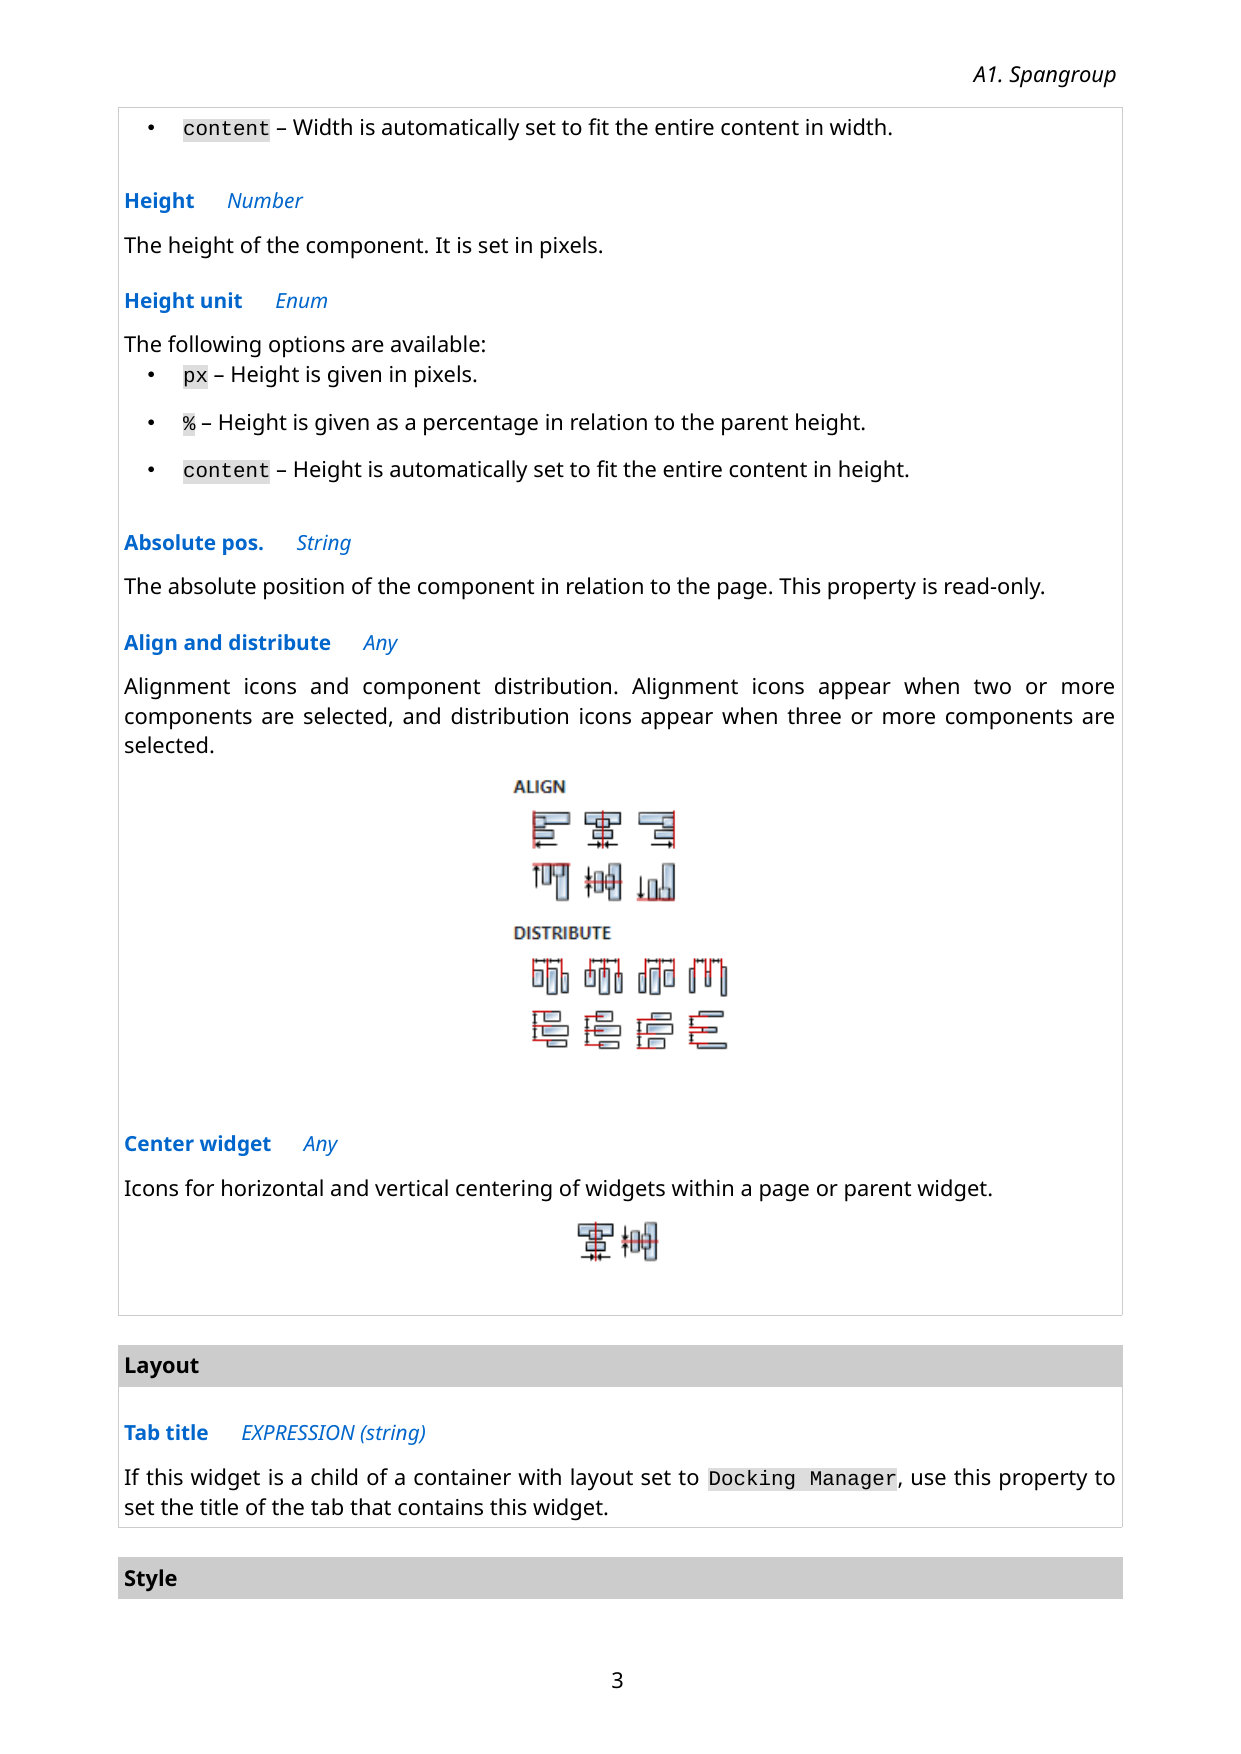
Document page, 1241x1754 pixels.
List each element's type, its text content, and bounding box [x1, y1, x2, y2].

table_cell Geometry properties Any Left Number X position of the component in relation to the page or parent widget. It is set in pixels. Hint: when setting the value of this property (as well as the Top, Width and Height properties), simple mathematical expressions can be used. When we enter an expression and press enter, the expression will be evaluated and the result set as the value of this property. It is allowed to use +, -, * and / operators in expressions. Brackets can also be used. Examples of such mathematical expressions: 18 + 36, 50 + 32 * 6, (100 - 32) / 2. Left unit Enum The following options are available: px – Left is default in pixels. % – Left is set as a percentage in relation to the parent width. Top Number Y position of the component in relation to the page or parent widget. It is set in pixels. Top unit Enum The following options are available: px – Top is set in pixels. % – The top is set as a percentage in relation to the parent height. Width Number The width of the component. It is set in pixels. Width unit Enum The following options are available: px – Width is given in pixels. % – Width is given as a percentage in relation to the parent width. content – Width is automatically set to fit the entire content in width. Height Number The height of the component. It is set in pixels. Height unit Enum The following options are available: px – Height is given in pixels. % – Height is given as a percentage in relation to the parent height. content – Height is automatically set to fit the entire content in height. Absolute pos. String The absolute position of the component in relation to the page. This property is read-only. Align and distribute Any Alignment icons and component distribution. Alignment icons appear when two or more components are selected, and distribution icons appear when three or more components are selected. Center widget Any Icons for horizontal and vertical centering of widgets within a page or parent widget. [119, 108, 1122, 1267]
picture [490, 772, 750, 1062]
table_cell Tab title EXPRESSION (string) If this widget is a child of a container with layout set to Docking Manager, use this property to set the title of the tab that contains this widget. [119, 1387, 1122, 1527]
table_header Layout [119, 1346, 1122, 1386]
picture [572, 1214, 668, 1268]
table_header Style [119, 1558, 1122, 1598]
table_cell Geometry properties Any Left Number X position of the component in relation to the page or parent widget. It is set in pixels. Hint: when setting the value of this property (as well as the Top, Width and Height properties), simple mathematical expressions can be used. When we enter an expression and press enter, the expression will be evaluated and the result set as the value of this property. It is allowed to use +, -, * and / operators in expressions. Brackets can also be used. Examples of such mathematical expressions: 18 + 36, 50 + 32 * 6, (100 - 32) / 2. Left unit Enum The following options are available: px – Left is default in pixels. % – Left is set as a percentage in relation to the parent width. Top Number Y position of the component in relation to the page or parent widget. It is set in pixels. Top unit Enum The following options are available: px – Top is set in pixels. % – The top is set as a percentage in relation to the parent height. Width Number The width of the component. It is set in pixels. Width unit Enum The following options are available: px – Width is given in pixels. % – Width is given as a percentage in relation to the parent width. content – Width is automatically set to fit the entire content in width. Height Number The height of the component. It is set in pixels. Height unit Enum The following options are available: px – Height is given in pixels. % – Height is given as a percentage in relation to the parent height. content – Height is automatically set to fit the entire content in height. Absolute pos. String The absolute position of the component in relation to the page. This property is read-only. Align and distribute Any Alignment icons and component distribution. Alignment icons appear when two or more components are selected, and distribution icons appear when three or more components are selected. Center widget Any Icons for horizontal and vertical centering of widgets within a page or parent widget. [119, 1268, 1122, 1315]
